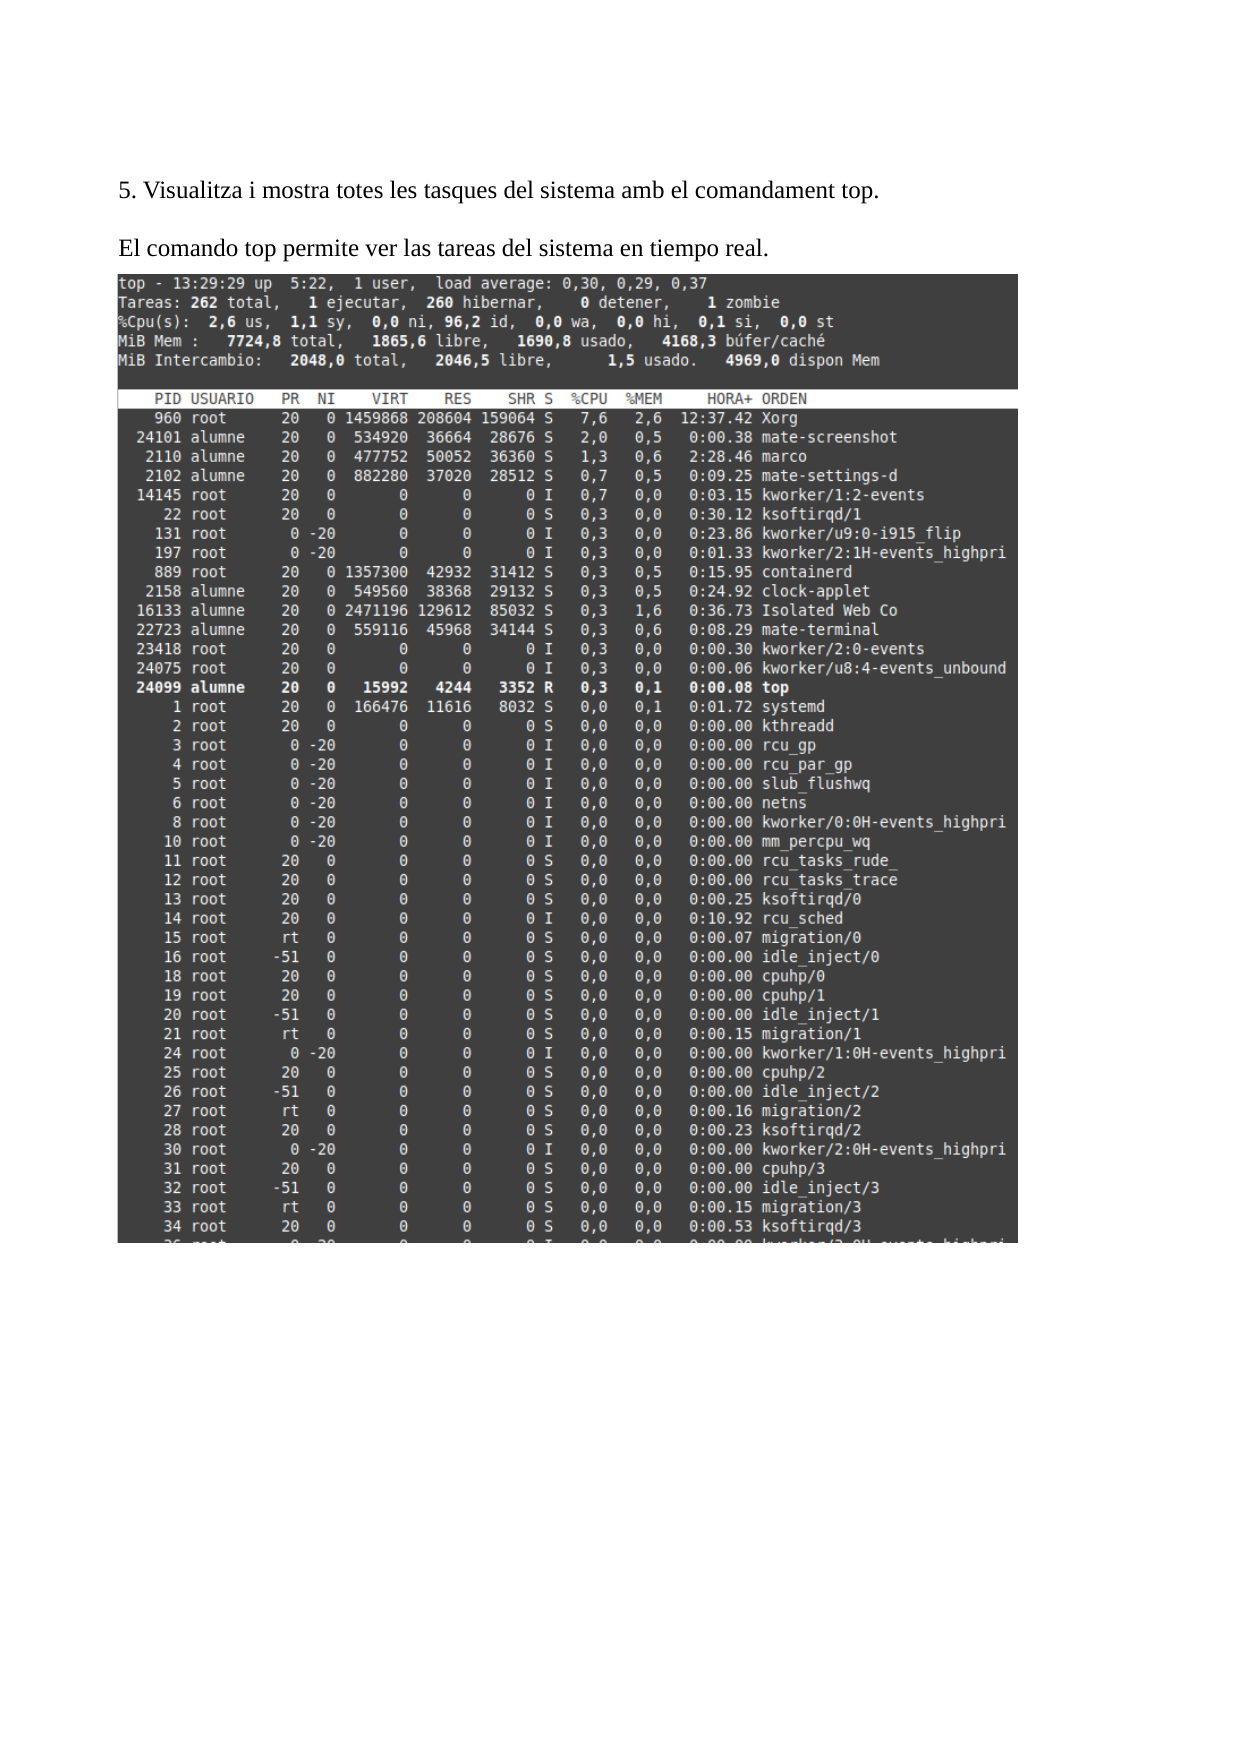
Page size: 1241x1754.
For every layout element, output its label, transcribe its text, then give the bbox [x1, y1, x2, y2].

text El comando top permite ver las tareas del sistema en tiempo real. [118, 233, 1122, 262]
text 5. Visualitza i mostra totes les tasques del sistema amb el comandament top. [118, 176, 1122, 204]
picture [117, 274, 1018, 1243]
